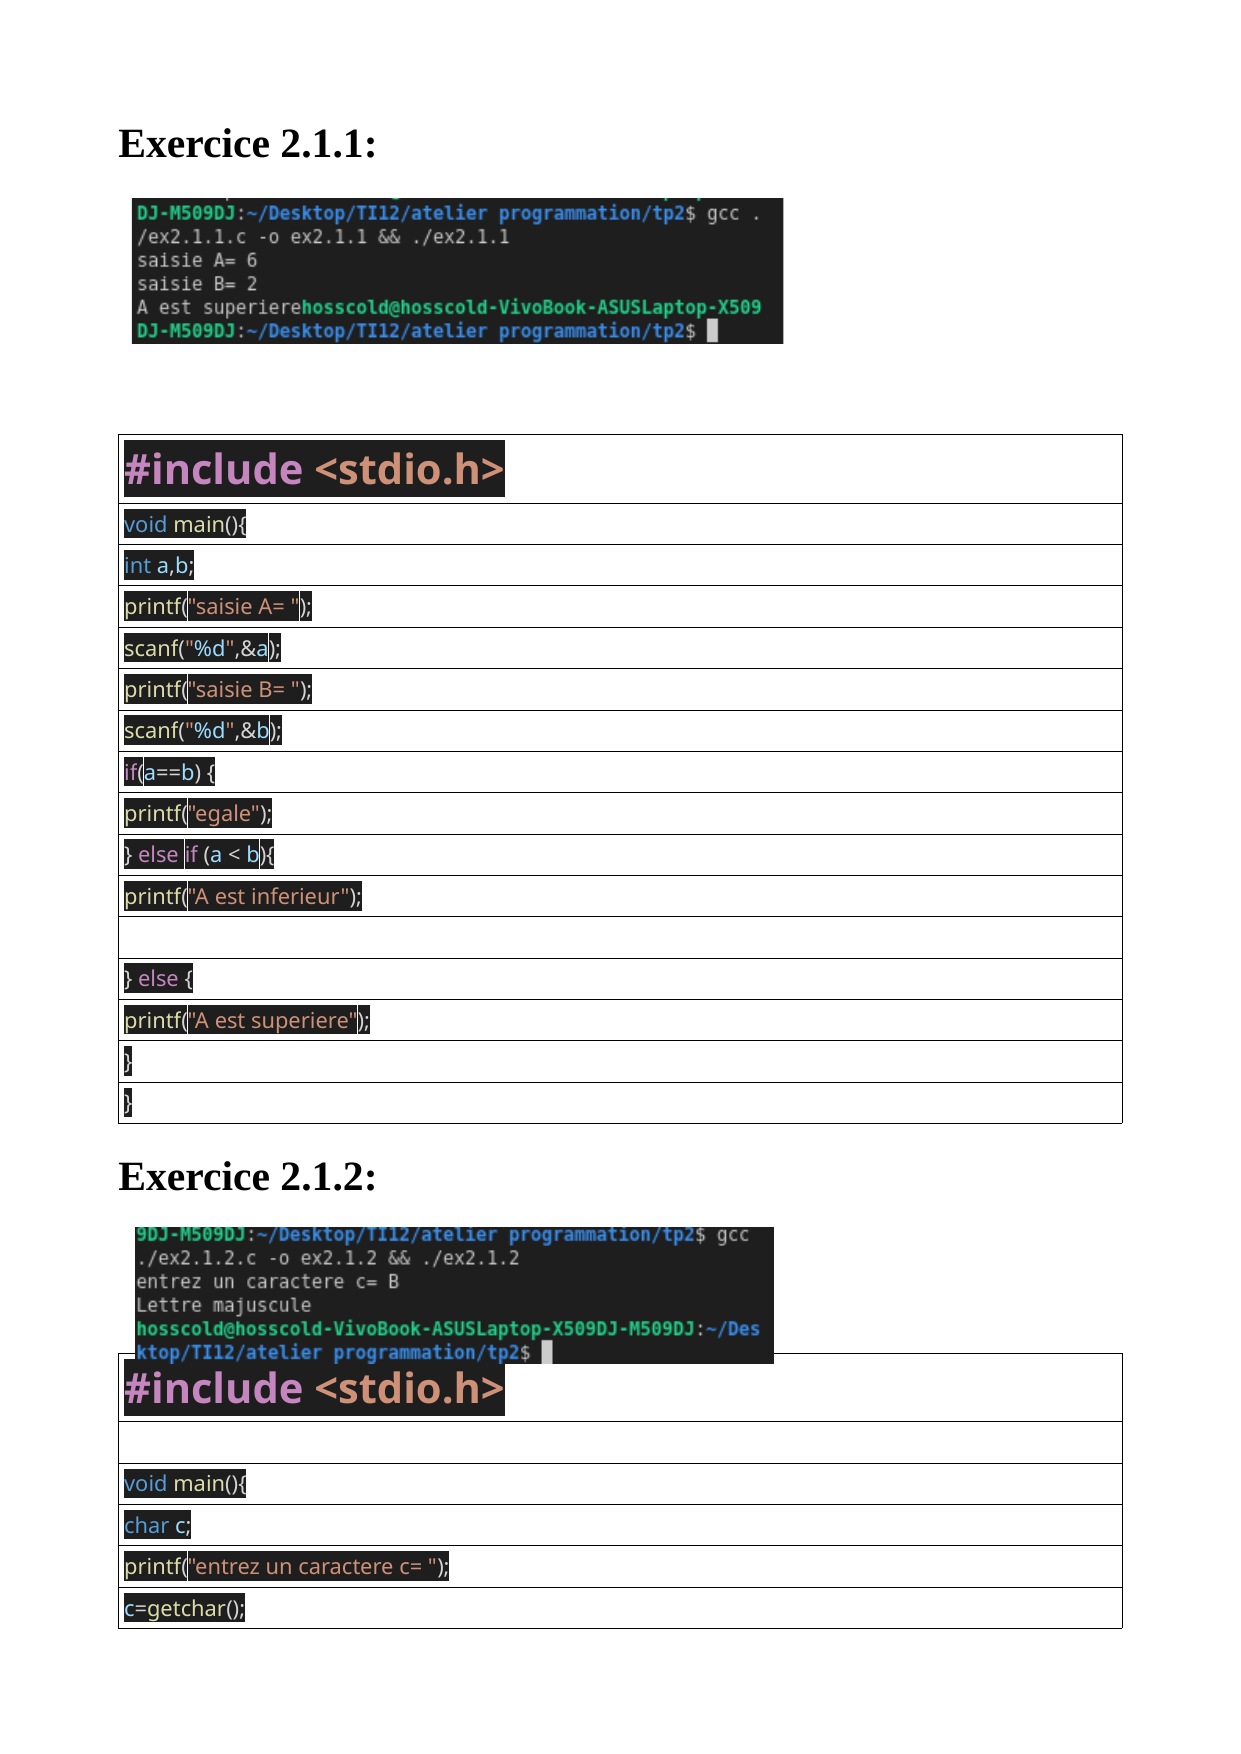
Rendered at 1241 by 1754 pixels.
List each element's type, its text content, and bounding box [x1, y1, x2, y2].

table_cell printf("saisie B= "); [119, 669, 1122, 709]
picture [135, 1227, 774, 1364]
table_cell } [119, 1083, 1122, 1123]
table_cell if(a==b) { [119, 752, 1122, 792]
table_cell printf("A est superiere"); [119, 1000, 1122, 1040]
table_cell [119, 917, 1122, 957]
table_cell scanf("%d",&b); [119, 711, 1122, 751]
table_cell printf("egale"); [119, 793, 1122, 833]
table_cell scanf("%d",&a); [119, 628, 1122, 668]
table_cell printf("saisie A= "); [119, 586, 1122, 627]
table_cell c=getchar(); [119, 1588, 1122, 1628]
table_header #include <stdio.h> [119, 435, 1122, 503]
table_cell void main(){ [119, 1464, 1122, 1504]
text Exercice 2.1.1: [118, 118, 1122, 166]
table_cell printf("A est inferieur"); [119, 876, 1122, 916]
table_cell } [119, 1041, 1122, 1082]
table_cell } else if (a < b){ [119, 835, 1122, 875]
table_header #include <stdio.h> [119, 1354, 1122, 1421]
table_cell int a,b; [119, 545, 1122, 585]
picture [131, 198, 784, 344]
table_cell [119, 1422, 1122, 1463]
table_cell printf("entrez un caractere c= "); [119, 1546, 1122, 1587]
table_cell void main(){ [119, 504, 1122, 544]
table_cell char c; [119, 1505, 1122, 1545]
text Exercice 2.1.2: [118, 1152, 1122, 1200]
table_cell } else { [119, 959, 1122, 999]
